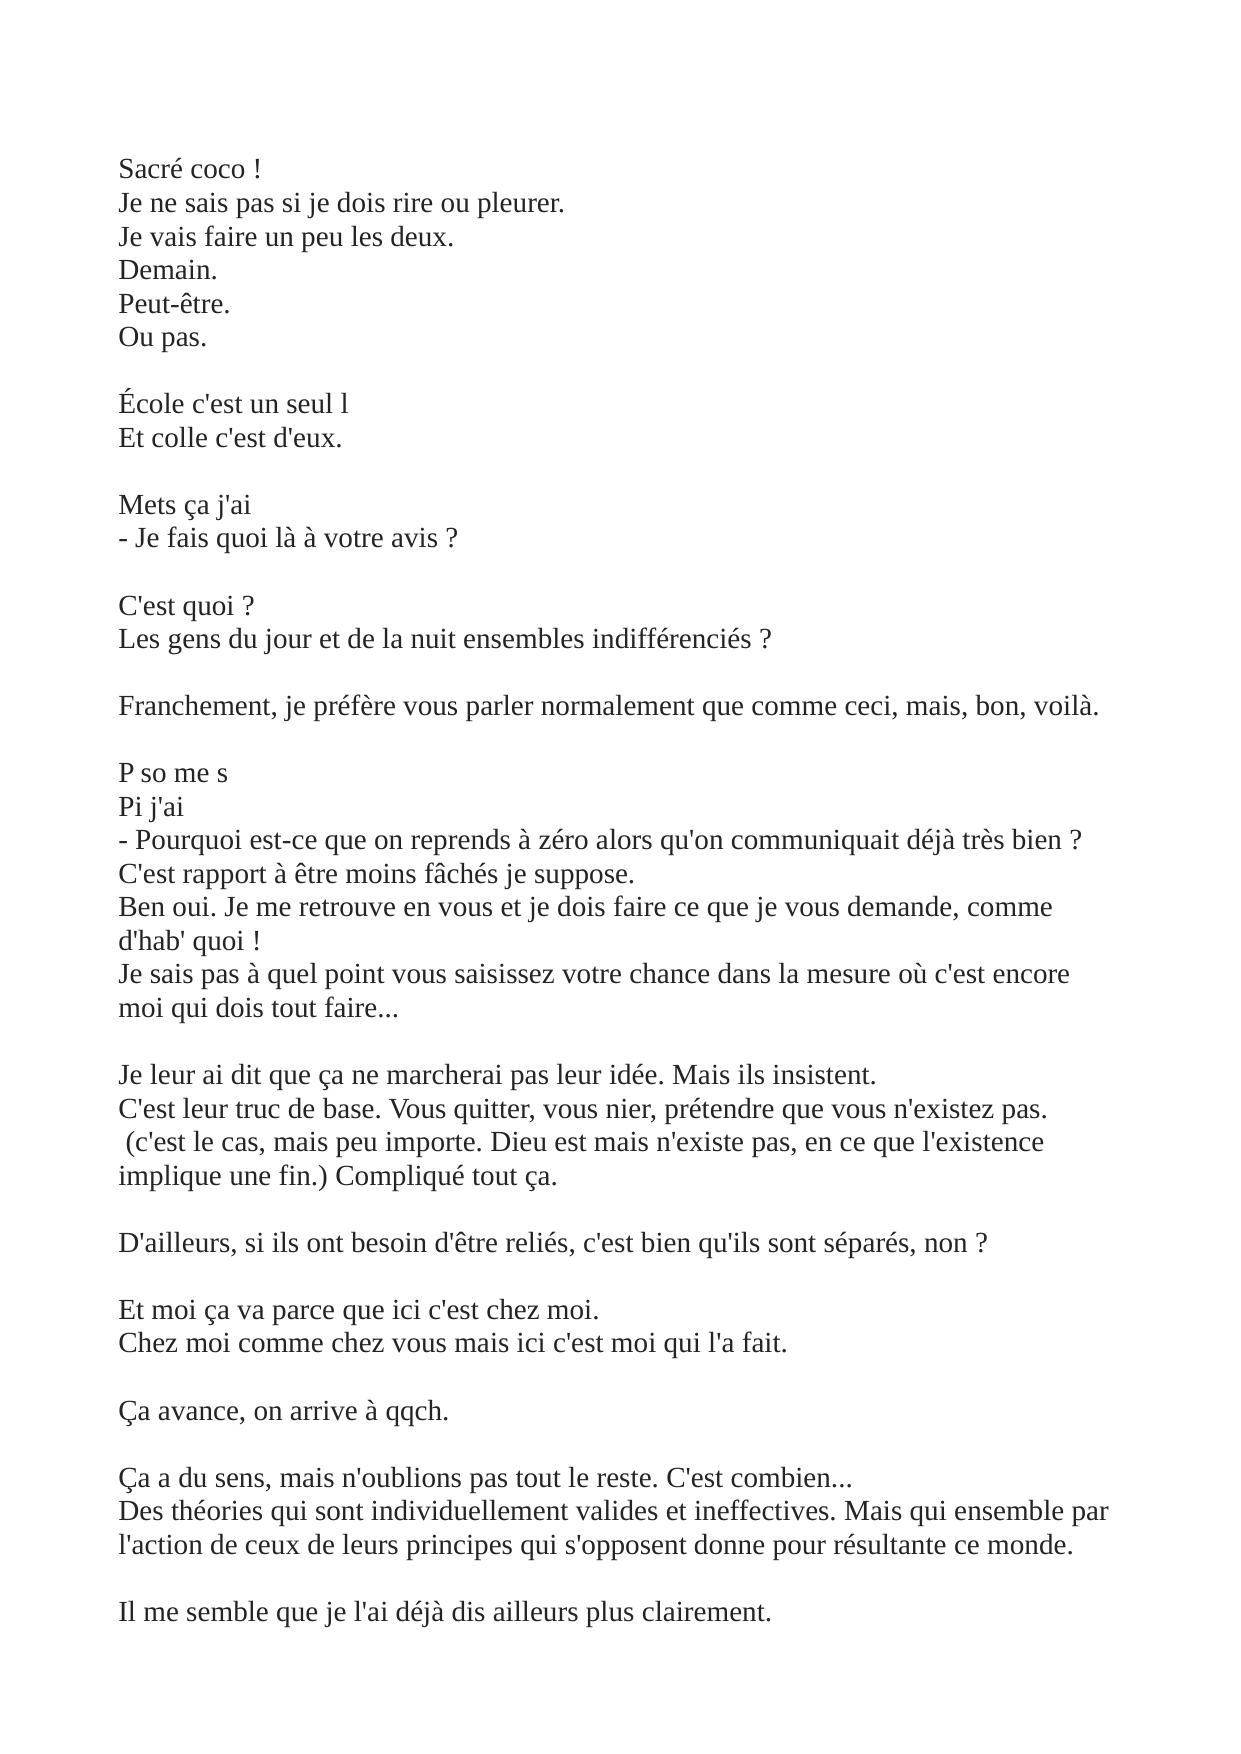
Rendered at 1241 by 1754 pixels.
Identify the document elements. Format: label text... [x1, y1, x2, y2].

text C'est quoi ? [118, 588, 1122, 621]
text C'est rapport à être moins fâchés je suppose. [118, 856, 1122, 889]
text Sacré coco ! [118, 152, 1122, 185]
text Je leur ai dit que ça ne marcherai pas leur idée. Mais ils insistent. [118, 1057, 1122, 1091]
text Demain. [118, 252, 1122, 286]
text Je ne sais pas si je dois rire ou pleurer. [118, 185, 1122, 219]
text Les gens du jour et de la nuit ensembles indifférenciés ? [118, 621, 1122, 655]
text Ben oui. Je me retrouve en vous et je dois faire ce que je vous demande, comme d'hab' quoi ! [118, 889, 1122, 957]
text École c'est un seul l [118, 386, 1122, 420]
text Chez moi comme chez vous mais ici c'est moi qui l'a fait. [118, 1326, 1122, 1359]
text Franchement, je préfère vous parler normalement que comme ceci, mais, bon, voilà. [118, 688, 1122, 722]
text Peut-être. [118, 286, 1122, 319]
text Et moi ça va parce que ici c'est chez moi. [118, 1292, 1122, 1326]
text Des théories qui sont individuellement valides et ineffectives. Mais qui ensemble par l'action de ceux de leurs principes qui s'opposent donne pour résultante ce monde. [118, 1493, 1122, 1560]
text C'est leur truc de base. Vous quitter, vous nier, prétendre que vous n'existez pas. (c'est le cas, mais peu importe. Dieu est mais n'existe pas, en ce que l'existence implique une fin.) Compliqué tout ça. [118, 1091, 1122, 1191]
text Et colle c'est d'eux. [118, 420, 1122, 453]
text Mets ça j'ai [118, 487, 1122, 521]
text - Pourquoi est-ce que on reprends à zéro alors qu'on communiquait déjà très bien ? [118, 822, 1122, 856]
text D'ailleurs, si ils ont besoin d'être reliés, c'est bien qu'ils sont séparés, non ? [118, 1225, 1122, 1258]
text Il me semble que je l'ai déjà dis ailleurs plus clairement. [118, 1594, 1122, 1627]
text Ou pas. [118, 319, 1122, 353]
text P so me s [118, 755, 1122, 789]
text - Je fais quoi là à votre avis ? [118, 521, 1122, 554]
text Pi j'ai [118, 789, 1122, 822]
text Je vais faire un peu les deux. [118, 219, 1122, 252]
text Ça a du sens, mais n'oublions pas tout le reste. C'est combien... [118, 1460, 1122, 1493]
text Ça avance, on arrive à qqch. [118, 1393, 1122, 1426]
text Je sais pas à quel point vous saisissez votre chance dans la mesure où c'est encore moi qui dois tout faire... [118, 957, 1122, 1024]
